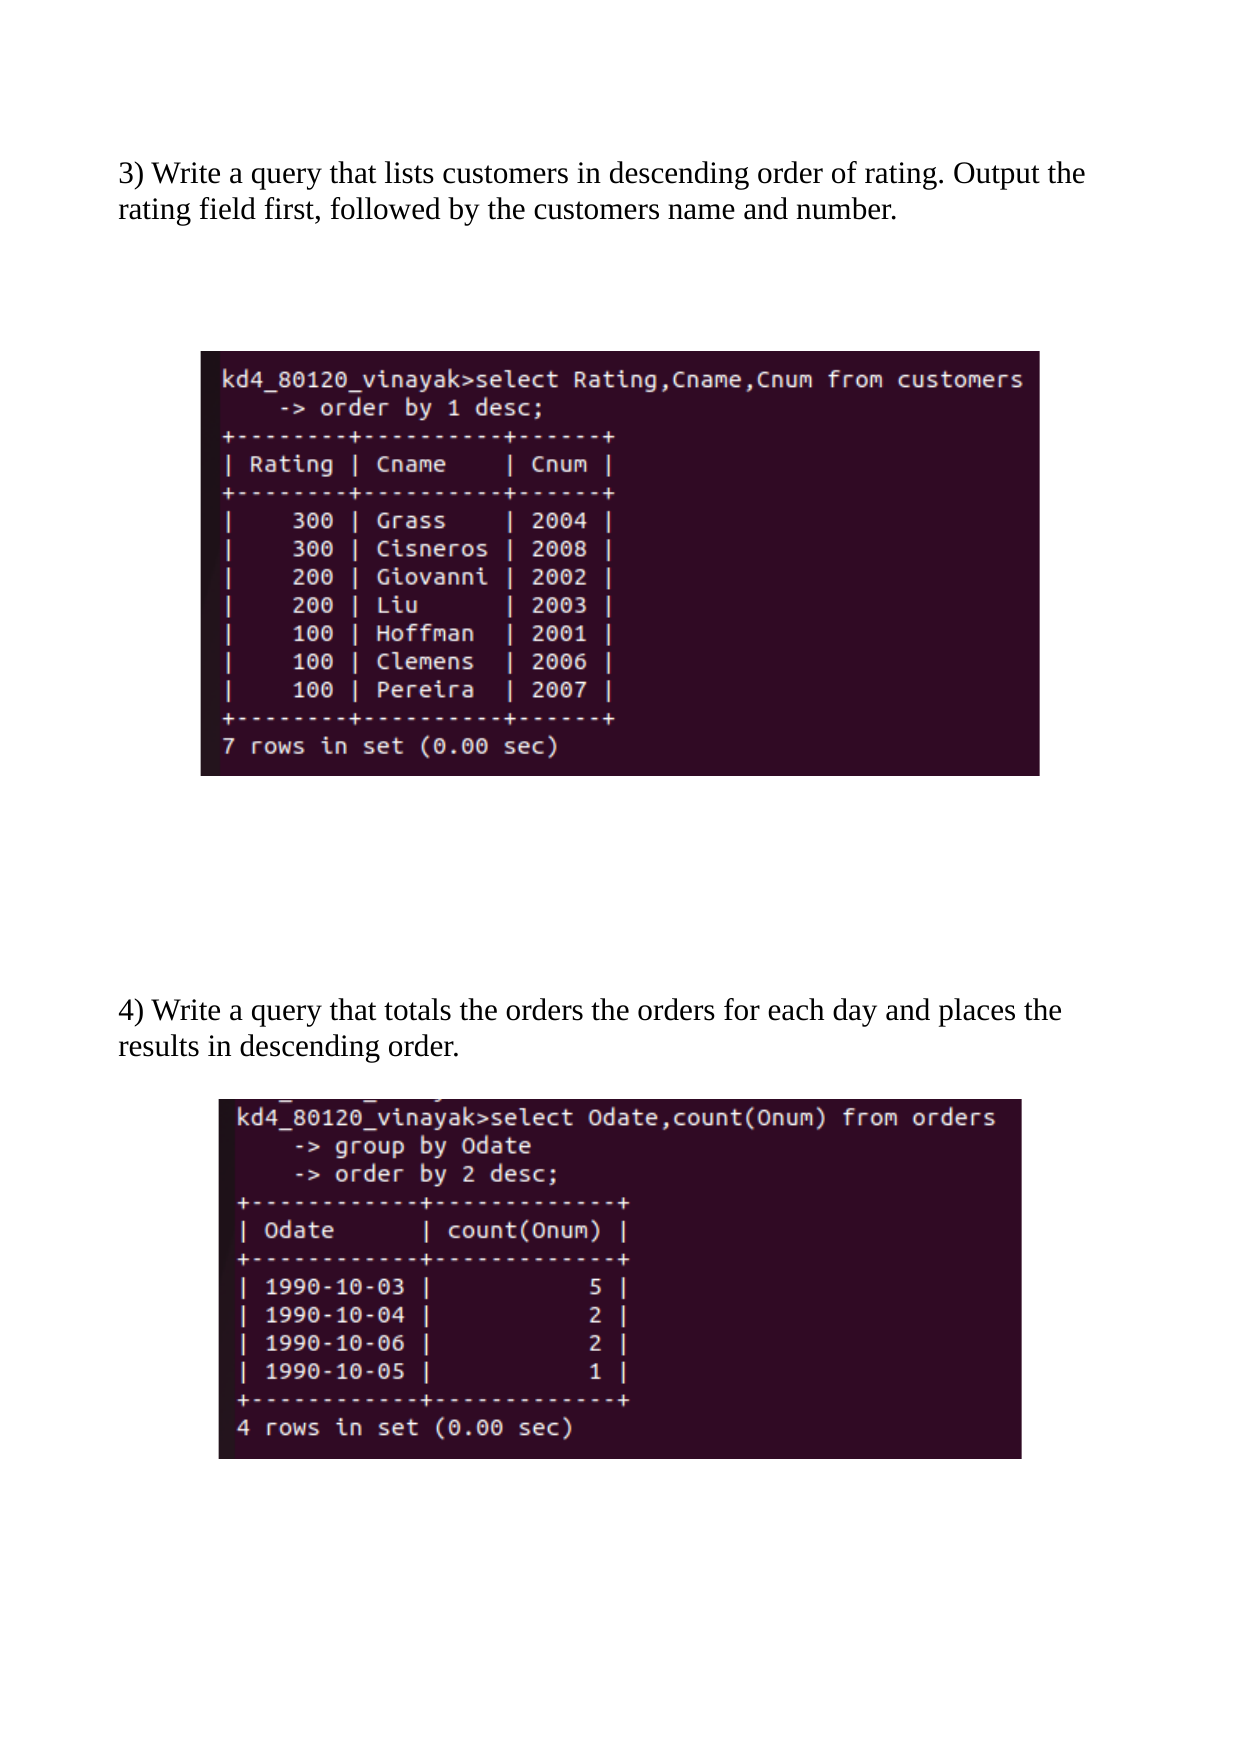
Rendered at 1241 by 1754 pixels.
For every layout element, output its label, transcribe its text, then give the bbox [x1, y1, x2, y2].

text 3) Write a query that lists customers in descending order of rating. Output the rating field first, followed by the customers name and number. [118, 154, 1122, 226]
picture [218, 1099, 1022, 1459]
picture [200, 351, 1040, 776]
text 4) Write a query that totals the orders the orders for each day and places the results in descending order. [118, 992, 1122, 1063]
